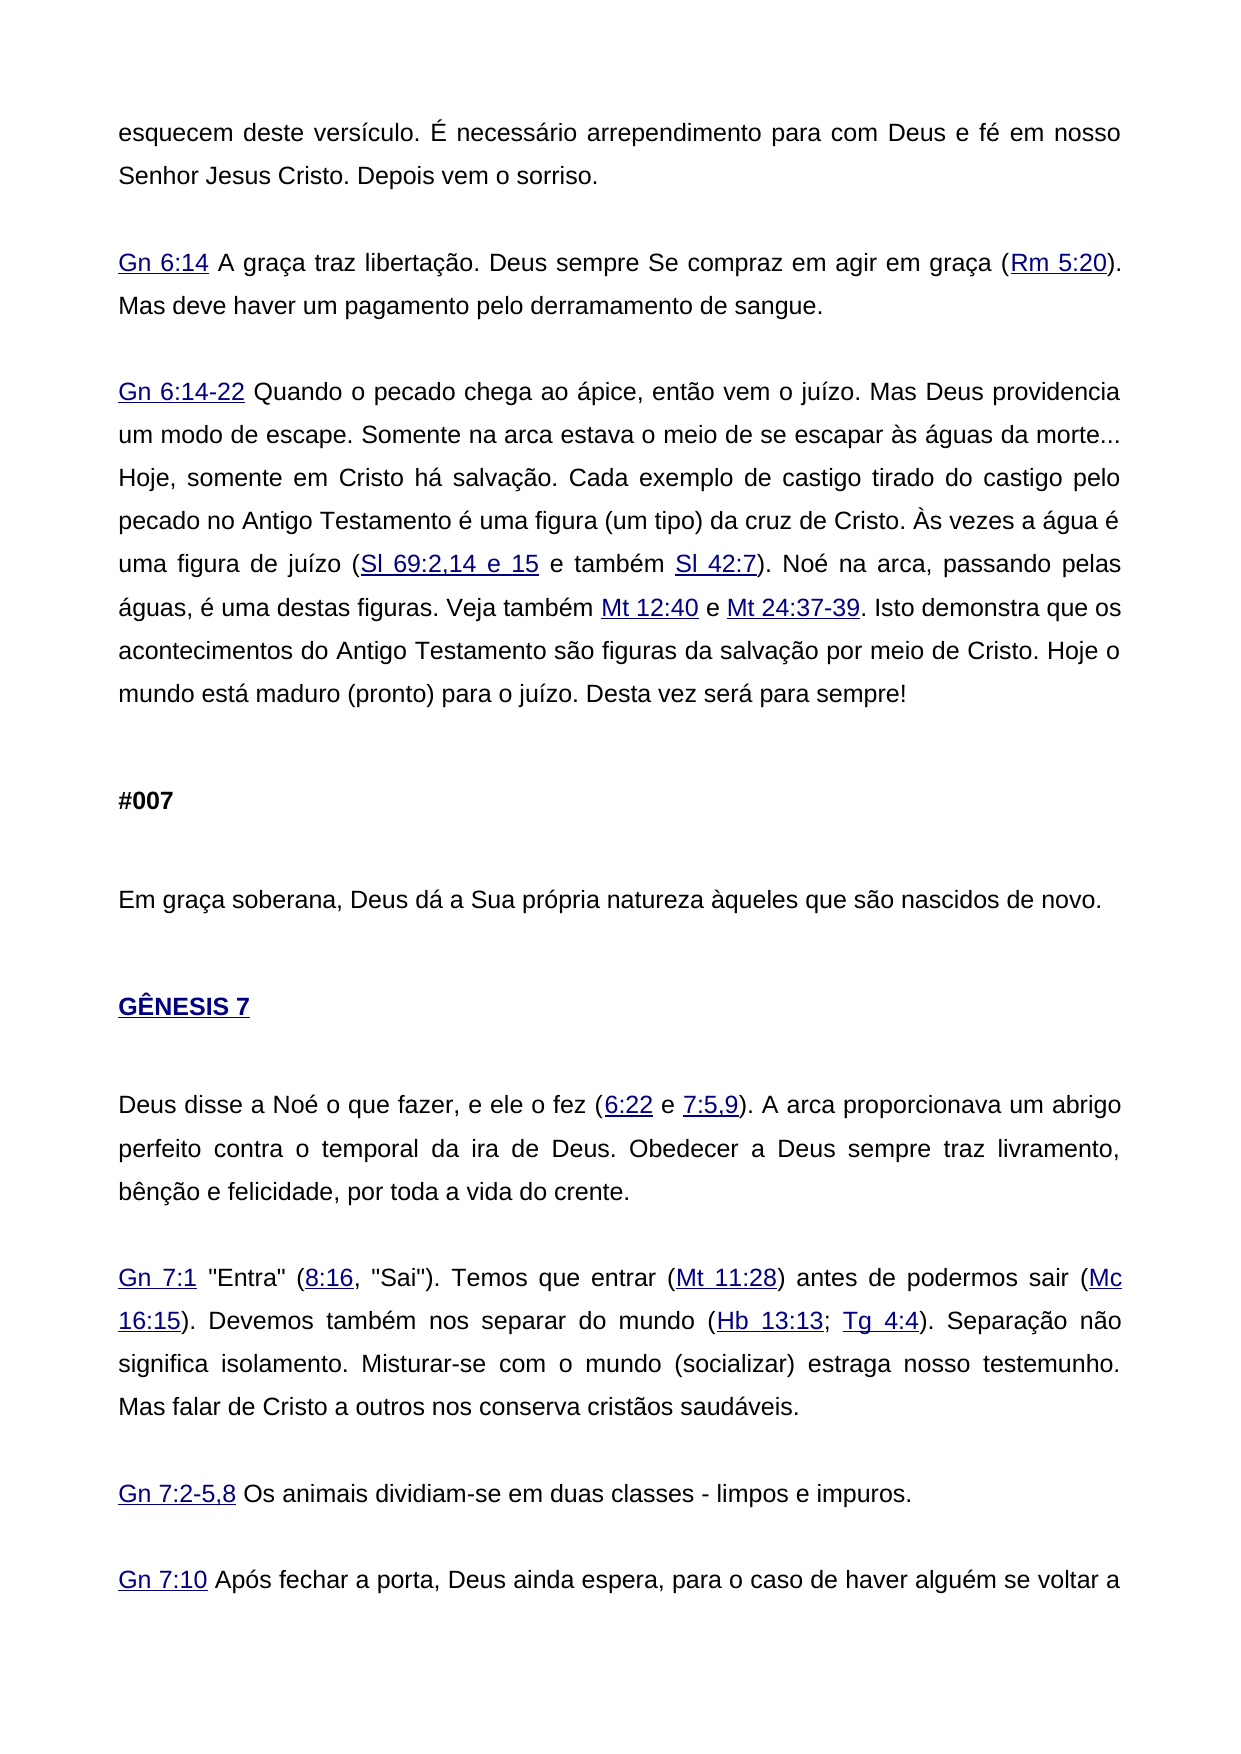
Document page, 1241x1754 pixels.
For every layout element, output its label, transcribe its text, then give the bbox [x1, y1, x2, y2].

text Deus disse a Noé o que fazer, e ele o fez (6:22 e 7:5,9). A arca proporcionava um abrigo perfeito contra o temporal da ira de Deus. Obedecer a Deus sempre traz livramento, bênção e felicidade, por toda a vida do crente. [118, 1090, 1122, 1205]
text Gn 7:1 "Entra" (8:16, "Sai"). Temos que entrar (Mt 11:28) antes de podermos sair (Mc 16:15). Devemos também nos separar do mundo (Hb 13:13; Tg 4:4). Separação não significa isolamento. Misturar-se com o mundo (socializar) estraga nosso testemunho. Mas falar de Cristo a outros nos conserva cristãos saudáveis. [118, 1263, 1122, 1421]
text esquecem deste versículo. É necessário arrependimento para com Deus e fé em nosso Senhor Jesus Cristo. Depois vem o sorriso. [118, 118, 1122, 190]
text Gn 7:10 Após fechar a porta, Deus ainda espera, para o caso de haver alguém se voltar a [118, 1565, 1122, 1593]
text Gn 6:14 A graça traz libertação. Deus sempre Se compraz em agir em graça (Rm 5:20). Mas deve haver um pagamento pelo derramamento de sangue. [118, 247, 1122, 319]
text Gn 7:2-5,8 Os animais dividiam-se em duas classes - limpos e impuros. [118, 1478, 1122, 1507]
subtitle GÊNESIS 7 [118, 992, 1122, 1020]
text Em graça soberana, Deus dá a Sua própria natureza àqueles que são nascidos de novo. [118, 884, 1122, 913]
subtitle #007 [118, 786, 1122, 814]
text Gn 6:14-22 Quando o pecado chega ao ápice, então vem o juízo. Mas Deus providencia um modo de escape. Somente na arca estava o meio de se escapar às águas da morte... Hoje, somente em Cristo há salvação. Cada exemplo de castigo tirado do castigo pelo pecado no Antigo Testamento é uma figura (um tipo) da cruz de Cristo. Às vezes a água é uma figura de juízo (Sl 69:2,14 e 15 e também Sl 42:7). Noé na arca, passando pelas águas, é uma destas figuras. Veja também Mt 12:40 e Mt 24:37-39. Isto demonstra que os acontecimentos do Antigo Testamento são figuras da salvação por meio de Cristo. Hoje o mundo está maduro (pronto) para o juízo. Desta vez será para sempre! [118, 377, 1122, 707]
